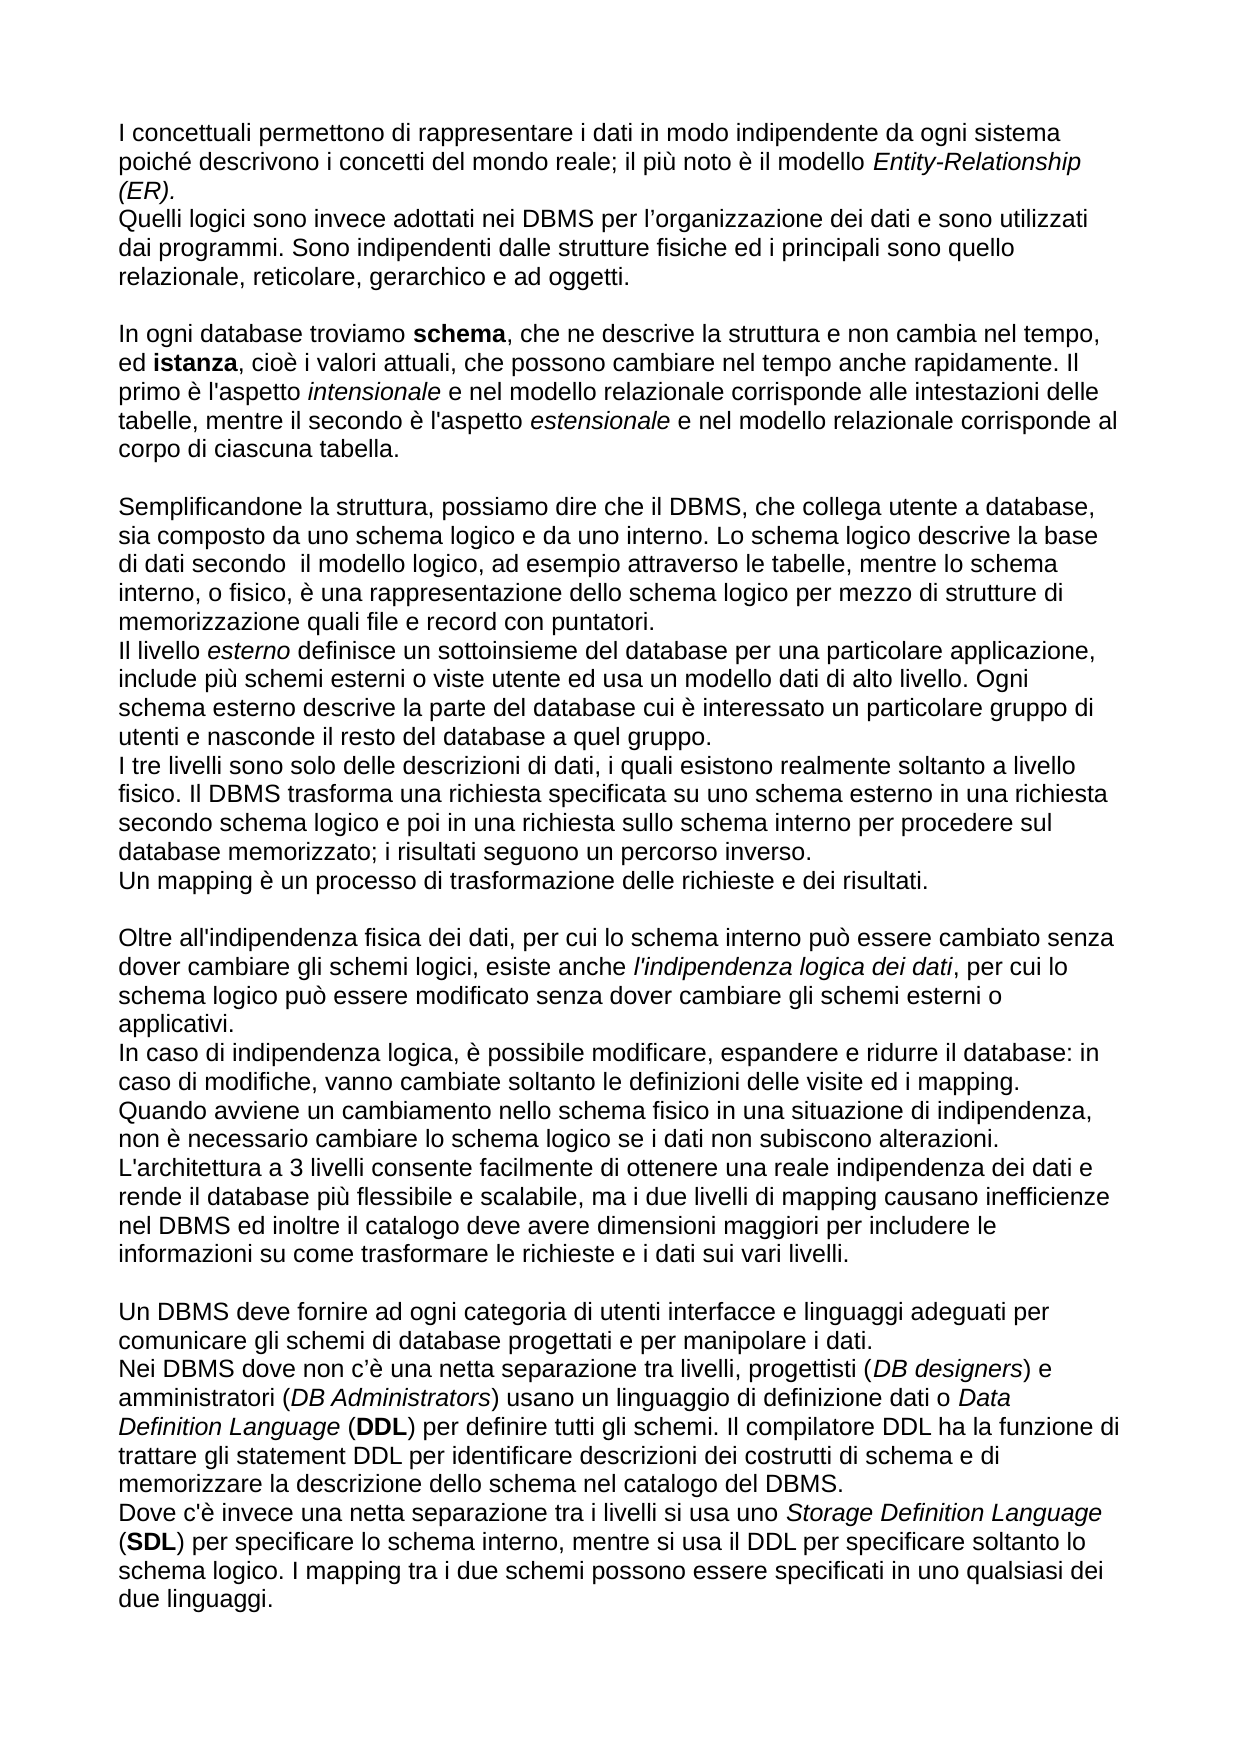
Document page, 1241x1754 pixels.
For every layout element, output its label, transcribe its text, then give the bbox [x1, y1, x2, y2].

text Quelli logici sono invece adottati nei DBMS per l’organizzazione dei dati e sono utilizzati dai programmi. Sono indipendenti dalle strutture fisiche ed i principali sono quello relazionale, reticolare, gerarchico e ad oggetti. [118, 204, 1122, 291]
text Oltre all'indipendenza fisica dei dati, per cui lo schema interno può essere cambiato senza dover cambiare gli schemi logici, esiste anche l'indipendenza logica dei dati, per cui lo schema logico può essere modificato senza dover cambiare gli schemi esterni o applicativi. [118, 923, 1122, 1038]
text In caso di indipendenza logica, è possibile modificare, espandere e ridurre il database: in caso di modifiche, vanno cambiate soltanto le definizioni delle visite ed i mapping. [118, 1038, 1122, 1096]
text Un mapping è un processo di trasformazione delle richieste e dei risultati. [118, 866, 1122, 894]
text Un DBMS deve fornire ad ogni categoria di utenti interfacce e linguaggi adeguati per comunicare gli schemi di database progettati e per manipolare i dati. [118, 1297, 1122, 1354]
text Semplificandone la struttura, possiamo dire che il DBMS, che collega utente a database, sia composto da uno schema logico e da uno interno. Lo schema logico descrive la base di dati secondo il modello logico, ad esempio attraverso le tabelle, mentre lo schema interno, o fisico, è una rappresentazione dello schema logico per mezzo di strutture di memorizzazione quali file e record con puntatori. [118, 492, 1122, 636]
text Dove c'è invece una netta separazione tra i livelli si usa uno Storage Definition Language (SDL) per specificare lo schema interno, mentre si usa il DDL per specificare soltanto lo schema logico. I mapping tra i due schemi possono essere specificati in uno qualsiasi dei due linguaggi. [118, 1498, 1122, 1613]
text Il livello esterno definisce un sottoinsieme del database per una particolare applicazione, include più schemi esterni o viste utente ed usa un modello dati di alto livello. Ogni schema esterno descrive la parte del database cui è interessato un particolare gruppo di utenti e nasconde il resto del database a quel gruppo. [118, 636, 1122, 751]
text Nei DBMS dove non c’è una netta separazione tra livelli, progettisti (DB designers) e amministratori (DB Administrators) usano un linguaggio di definizione dati o Data Definition Language (DDL) per definire tutti gli schemi. Il compilatore DDL ha la funzione di trattare gli statement DDL per identificare descrizioni dei costrutti di schema e di memorizzare la descrizione dello schema nel catalogo del DBMS. [118, 1354, 1122, 1498]
text I tre livelli sono solo delle descrizioni di dati, i quali esistono realmente soltanto a livello fisico. Il DBMS trasforma una richiesta specificata su uno schema esterno in una richiesta secondo schema logico e poi in una richiesta sullo schema interno per procedere sul database memorizzato; i risultati seguono un percorso inverso. [118, 751, 1122, 866]
text L'architettura a 3 livelli consente facilmente di ottenere una reale indipendenza dei dati e rende il database più flessibile e scalabile, ma i due livelli di mapping causano inefficienze nel DBMS ed inoltre il catalogo deve avere dimensioni maggiori per includere le informazioni su come trasformare le richieste e i dati sui vari livelli. [118, 1153, 1122, 1268]
text Quando avviene un cambiamento nello schema fisico in una situazione di indipendenza, non è necessario cambiare lo schema logico se i dati non subiscono alterazioni. [118, 1096, 1122, 1153]
text I concettuali permettono di rappresentare i dati in modo indipendente da ogni sistema poiché descrivono i concetti del mondo reale; il più noto è il modello Entity-Relationship (ER). [118, 118, 1122, 204]
text In ogni database troviamo schema, che ne descrive la struttura e non cambia nel tempo, ed istanza, cioè i valori attuali, che possono cambiare nel tempo anche rapidamente. Il primo è l'aspetto intensionale e nel modello relazionale corrisponde alle intestazioni delle tabelle, mentre il secondo è l'aspetto estensionale e nel modello relazionale corrisponde al corpo di ciascuna tabella. [118, 319, 1122, 463]
